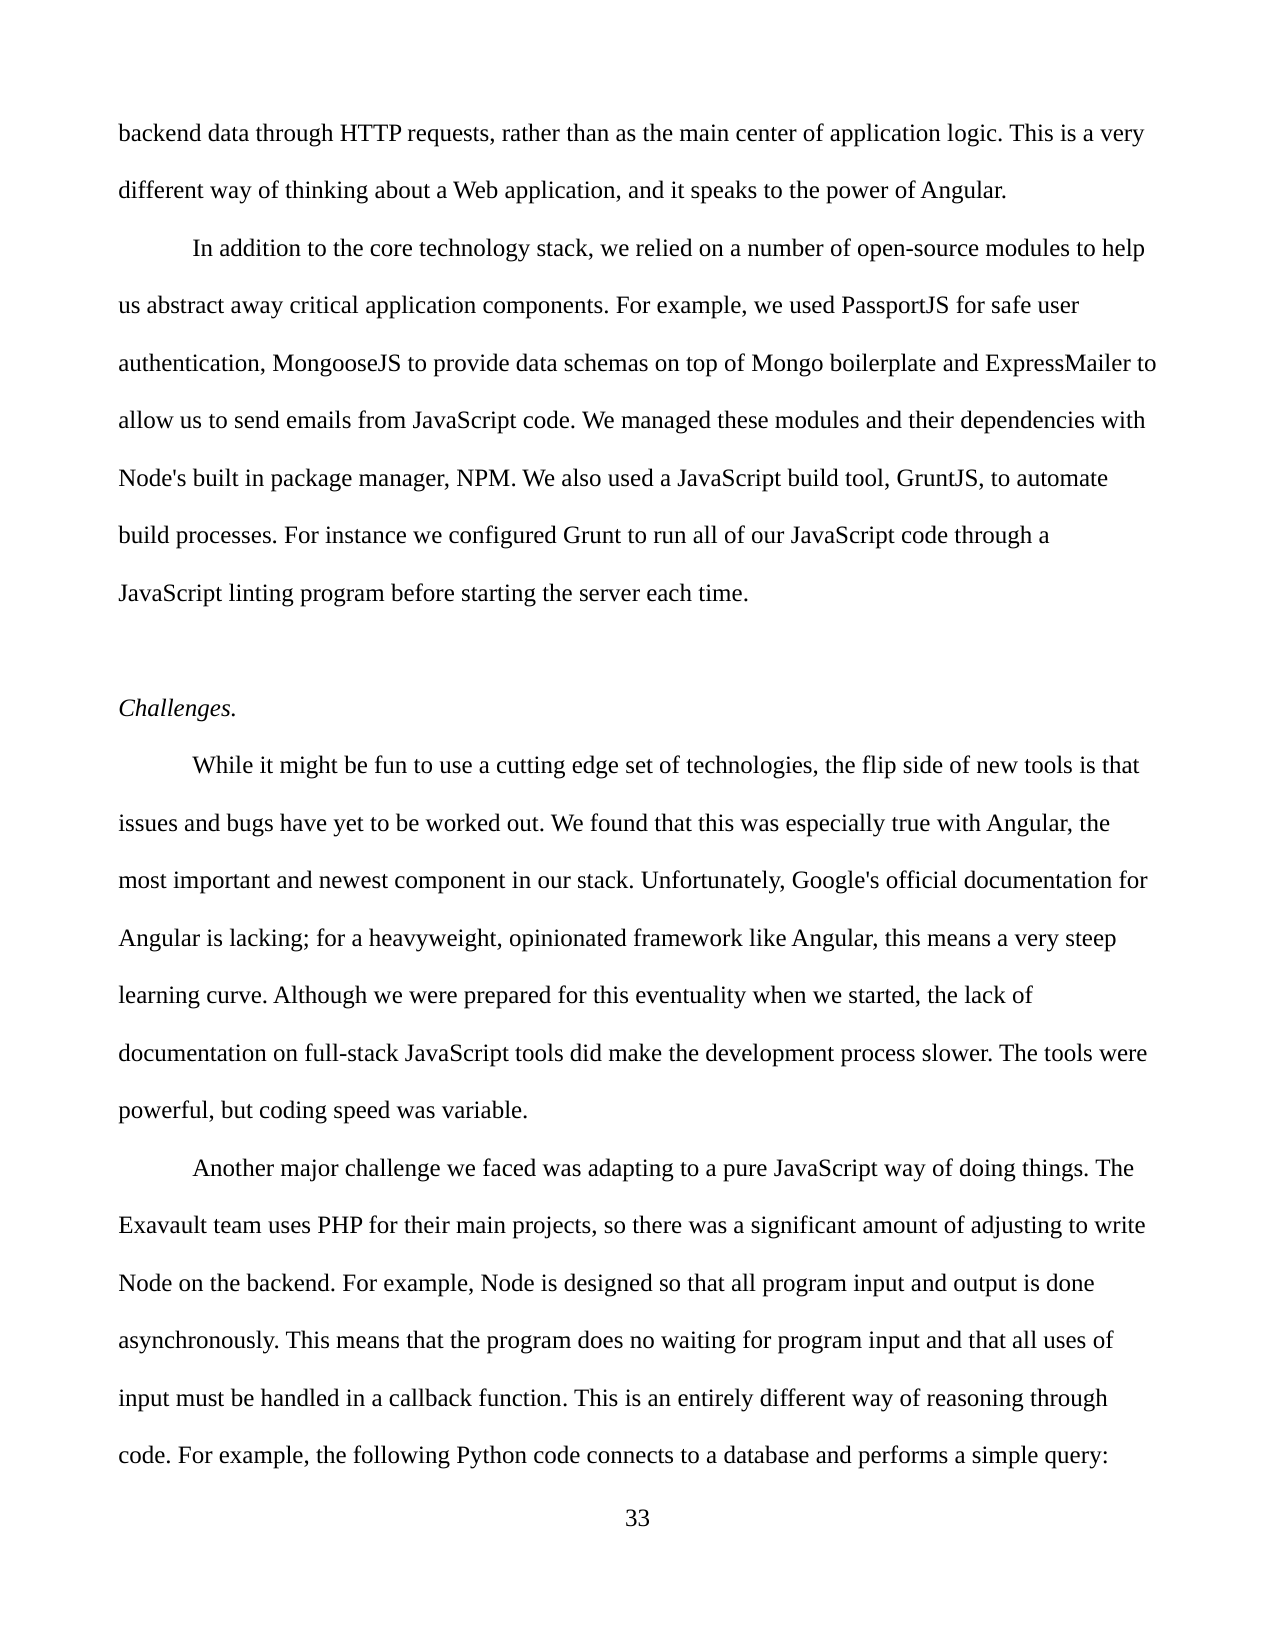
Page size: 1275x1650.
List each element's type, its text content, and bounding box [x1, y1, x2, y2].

text Challenges. [118, 693, 1157, 722]
text Another major challenge we faced was adapting to a pure JavaScript way of doing things. The Exavault team uses PHP for their main projects, so there was a significant amount of adjusting to write Node on the backend. For example, Node is designed so that all program input and output is done asynchronously. This means that the program does no waiting for program input and that all uses of input must be handled in a callback function. This is an entirely different way of reasoning through code. For example, the following Python code connects to a database and performs a simple query: [118, 1153, 1157, 1469]
text In addition to the core technology stack, we relied on a number of open-source modules to help us abstract away critical application components. For example, we used PassportJS for safe user authentication, MongooseJS to provide data schemas on top of Mongo boilerplate and ExpressMailer to allow us to send emails from JavaScript code. We managed these modules and their dependencies with Node's built in package manager, NPM. We also used a JavaScript build tool, GruntJS, to automate build processes. For instance we configured Grunt to run all of our JavaScript code through a JavaScript linting program before starting the server each time. [118, 233, 1157, 607]
text backend data through HTTP requests, rather than as the main center of application logic. This is a very different way of thinking about a Web application, and it speaks to the power of Angular. [118, 118, 1157, 204]
text While it might be fun to use a cutting edge set of technologies, the flip side of new tools is that issues and bugs have yet to be worked out. We found that this was especially true with Angular, the most important and newest component in our stack. Unfortunately, Google's official documentation for Angular is lacking; for a heavyweight, opinionated framework like Angular, this means a very steep learning curve. Although we were prepared for this eventuality when we started, the lack of documentation on full-stack JavaScript tools did make the development process slower. The tools were powerful, but coding speed was variable. [118, 751, 1157, 1124]
